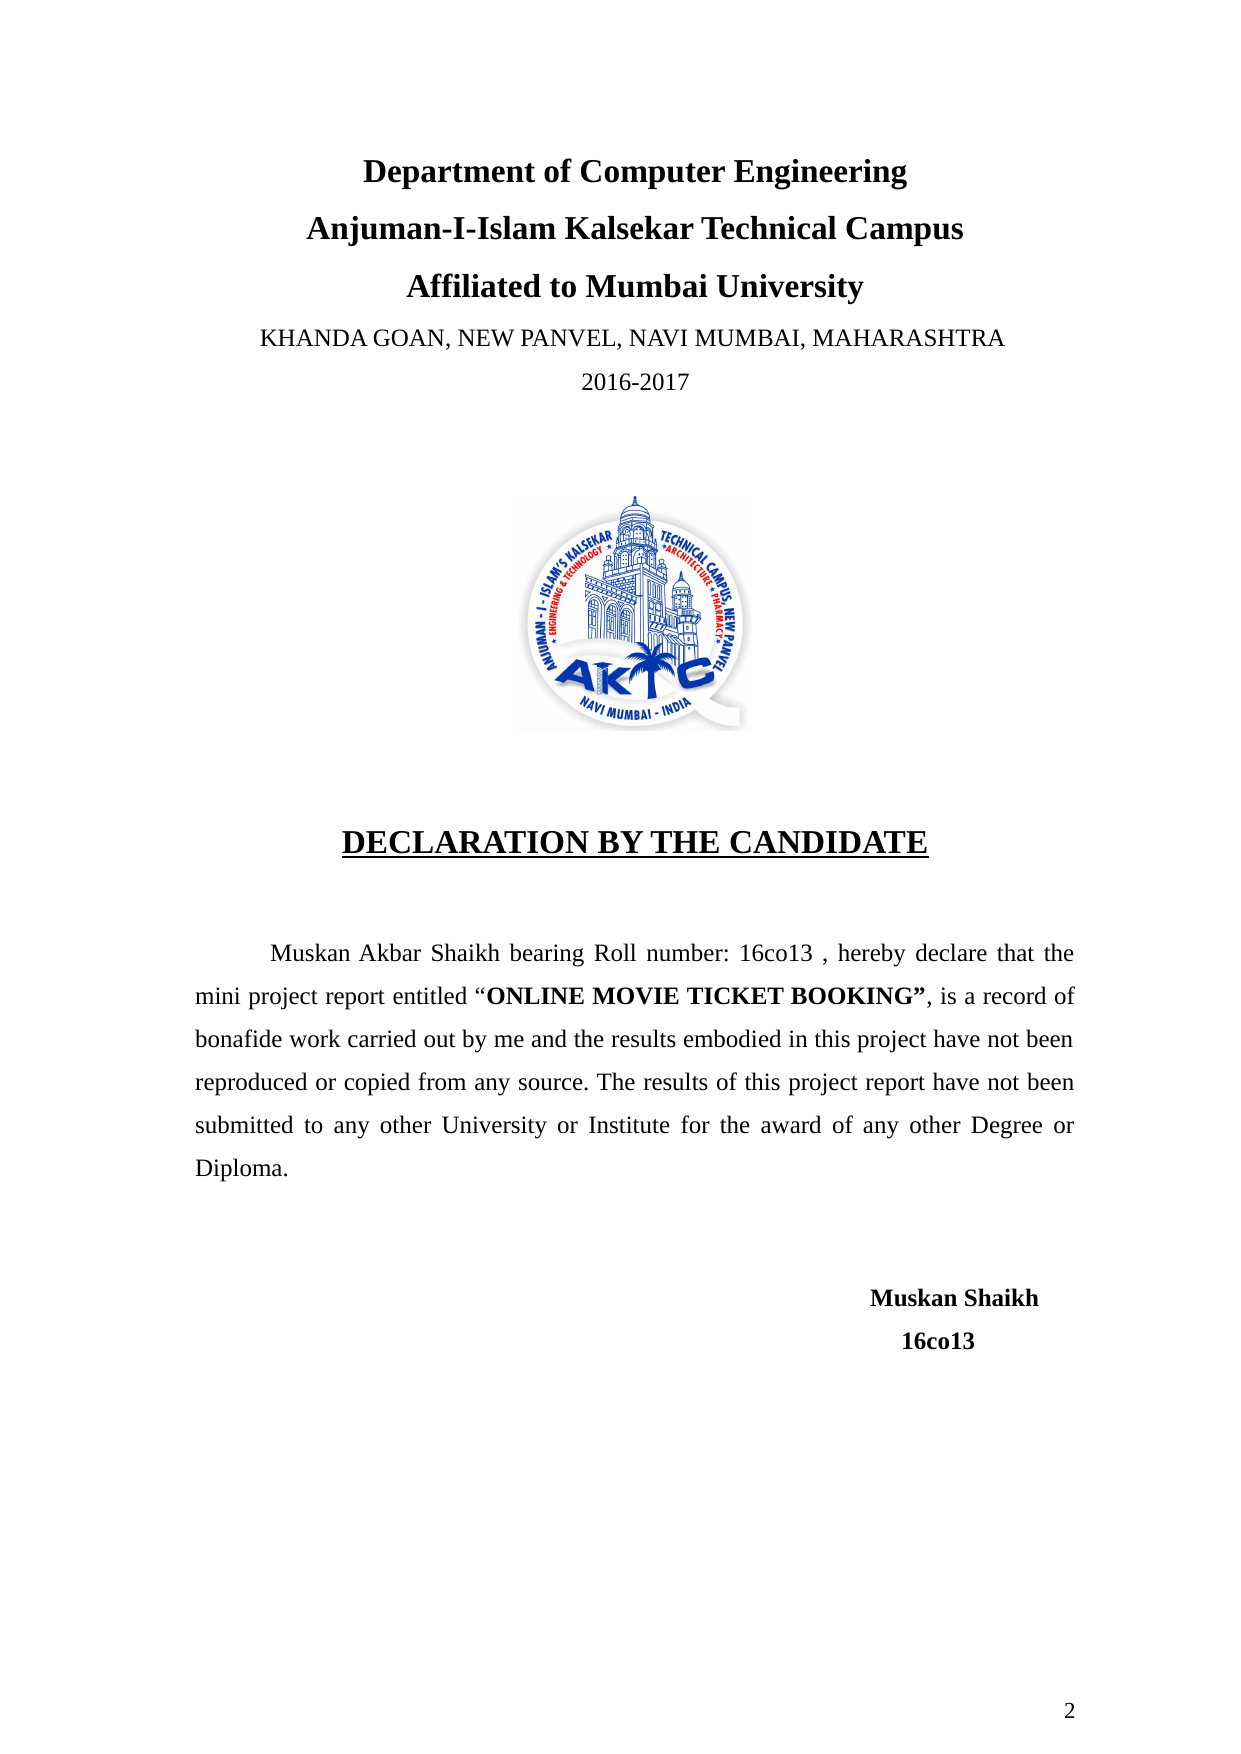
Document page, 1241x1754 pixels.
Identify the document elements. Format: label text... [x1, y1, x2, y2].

text 16co13 [795, 1326, 1075, 1354]
text DECLARATION BY THE CANDIDATE [195, 823, 1075, 861]
text KHANDA GOAN, NEW PANVEL, NAVI MUMBAI, MAHARASHTRA [195, 323, 1075, 352]
text Muskan Shaikh [795, 1283, 1075, 1311]
text 2016-2017 [195, 367, 1075, 395]
text Muskan Akbar Shaikh bearing Roll number: 16co13 , hereby declare that the mini project report entitled “ONLINE MOVIE TICKET BOOKING”, is a record of bonafide work carried out by me and the results embodied in this project have not been reproduced or copied from any source. The results of this project report have not been submitted to any other University or Institute for the award of any other Degree or Diploma. [195, 938, 1075, 1182]
text Affiliated to Mumbai University [195, 266, 1075, 304]
text Department of Computer Engineering Anjuman-I-Islam Kalsekar Technical Campus [195, 151, 1075, 247]
picture [517, 496, 753, 731]
